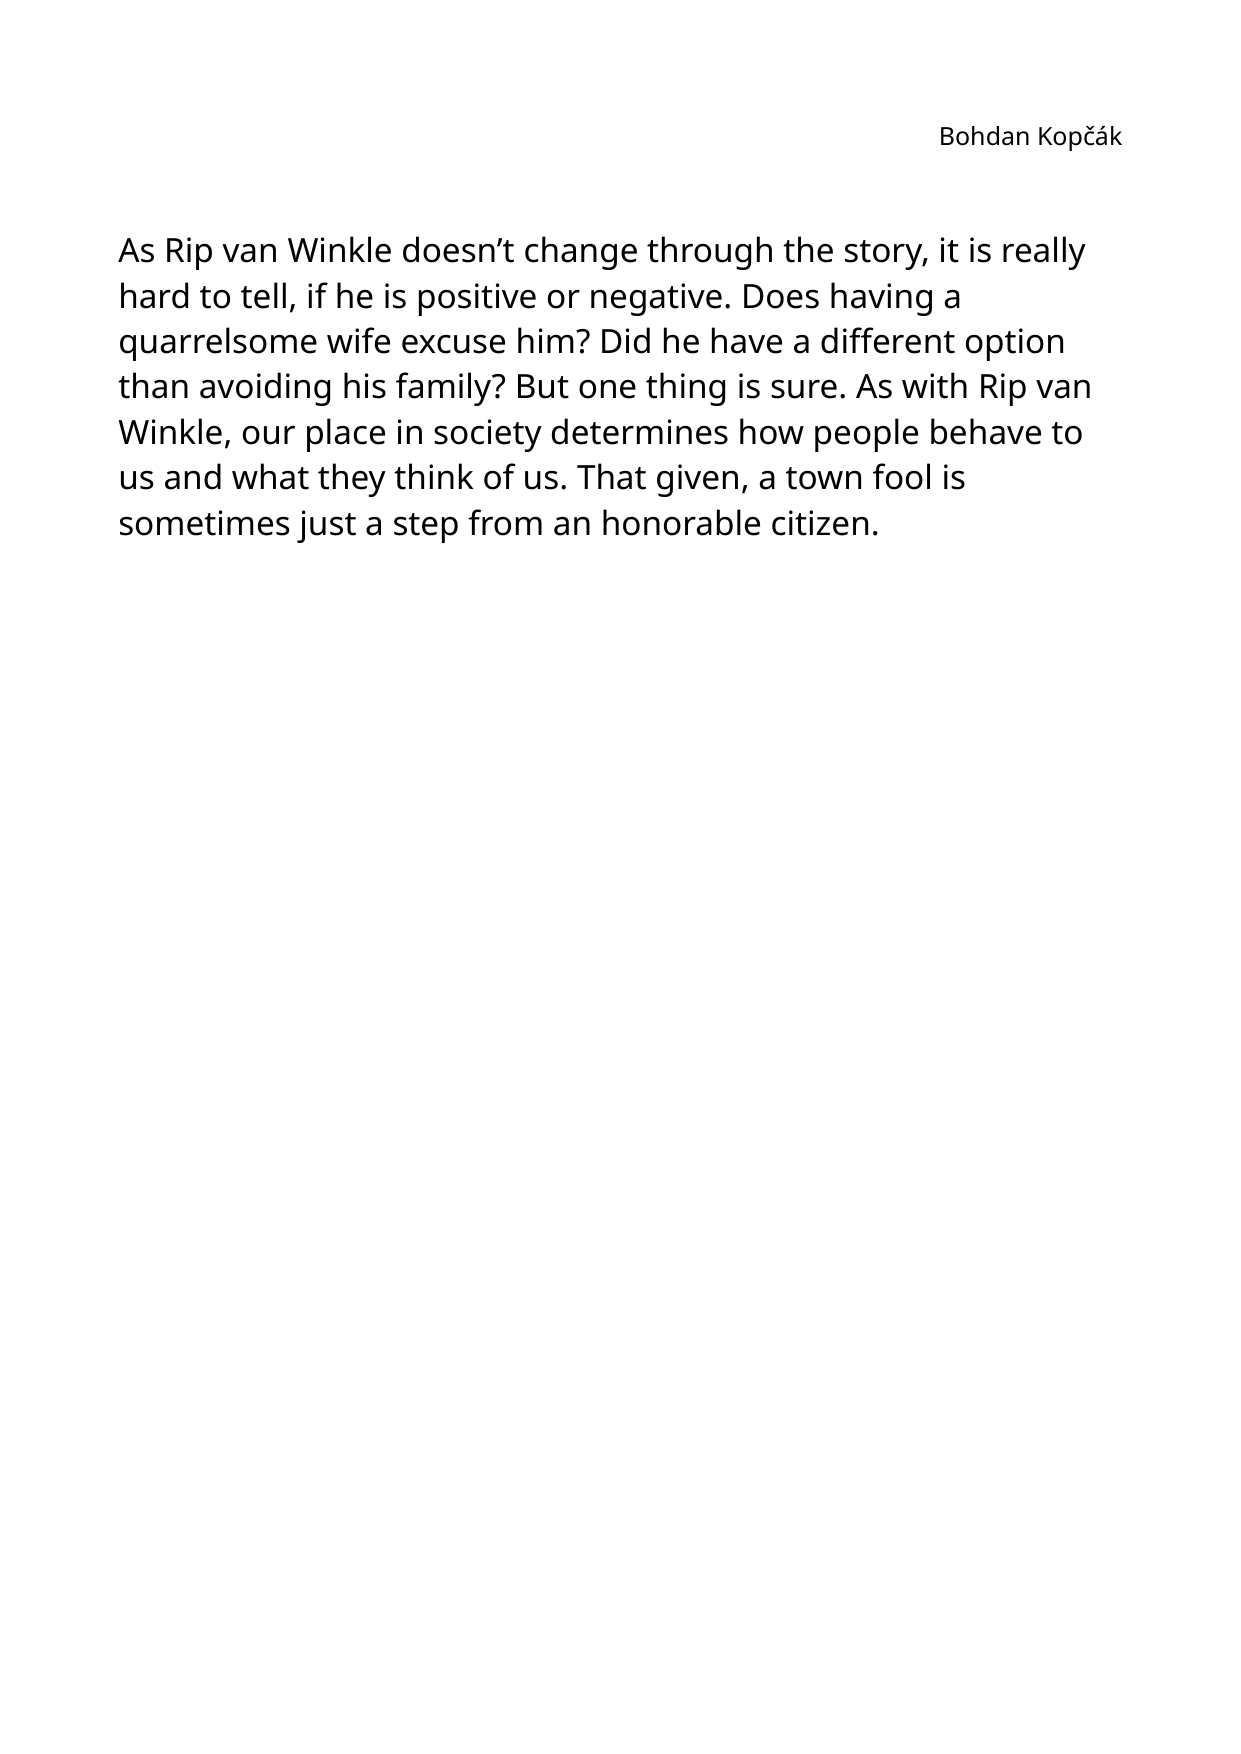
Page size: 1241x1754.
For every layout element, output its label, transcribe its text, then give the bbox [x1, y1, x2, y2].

text As Rip van Winkle doesn’t change through the story, it is really hard to tell, if he is positive or negative. Does having a quarrelsome wife excuse him? Did he have a different option than avoiding his family? But one thing is sure. As with Rip van Winkle, our place in society determines how people behave to us and what they think of us. That given, a town fool is sometimes just a step from an honorable citizen. [118, 227, 1122, 545]
